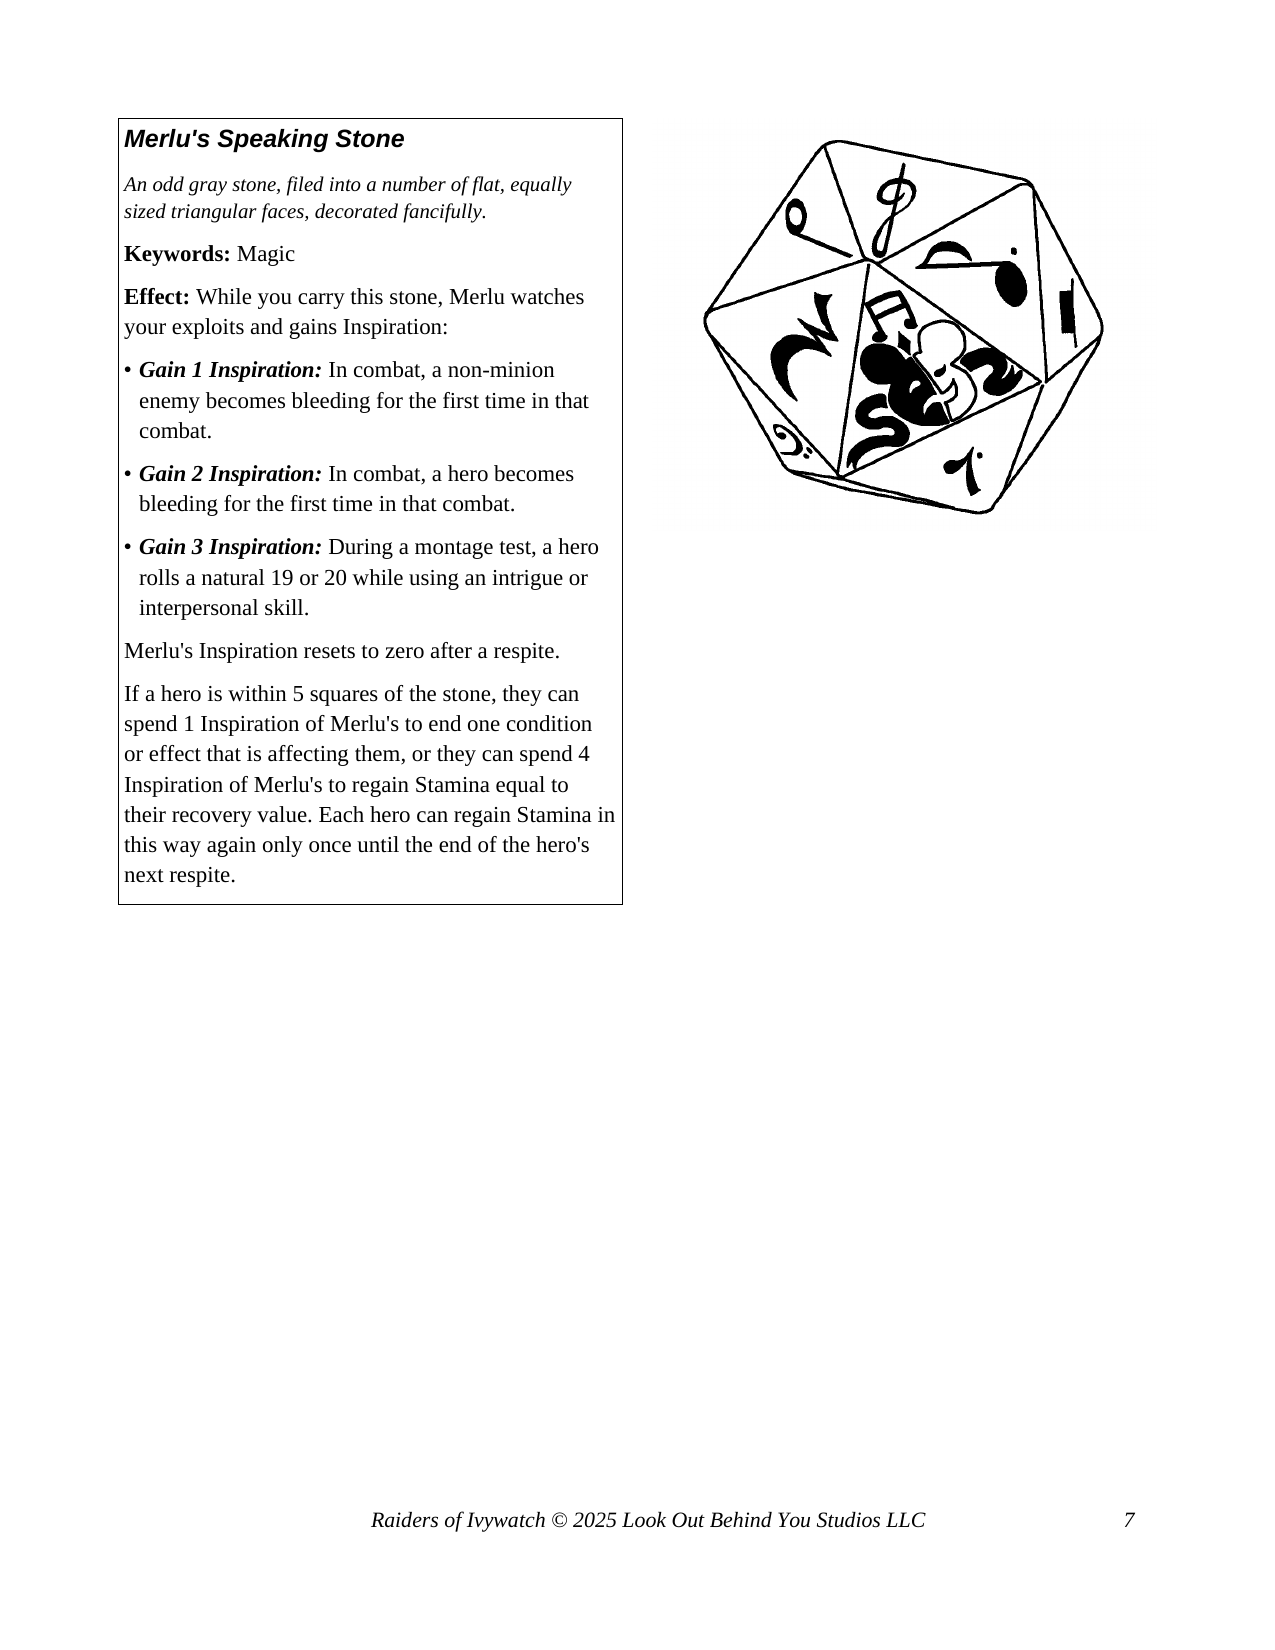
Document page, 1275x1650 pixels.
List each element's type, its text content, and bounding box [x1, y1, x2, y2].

picture [652, 118, 1157, 531]
table_header Merlu's Speaking Stone An odd gray stone, filed into a number of flat, equally sized triangular faces, decorated fancifully. Keywords: Magic Effect: While you carry this stone, Merlu watches your exploits and gains Inspiration: Gain 1 Inspiration: In combat, a non-minion enemy becomes bleeding for the first time in that combat. Gain 2 Inspiration: In combat, a hero becomes bleeding for the first time in that combat. Gain 3 Inspiration: During a montage test, a hero rolls a natural 19 or 20 while using an intrigue or interpersonal skill. Merlu's Inspiration resets to zero after a respite. If a hero is within 5 squares of the stone, they can spend 1 Inspiration of Merlu's to end one condition or effect that is affecting them, or they can spend 4 Inspiration of Merlu's to regain Stamina equal to their recovery value. Each hero can regain Stamina in this way again only once until the end of the hero's next respite. [119, 119, 622, 904]
